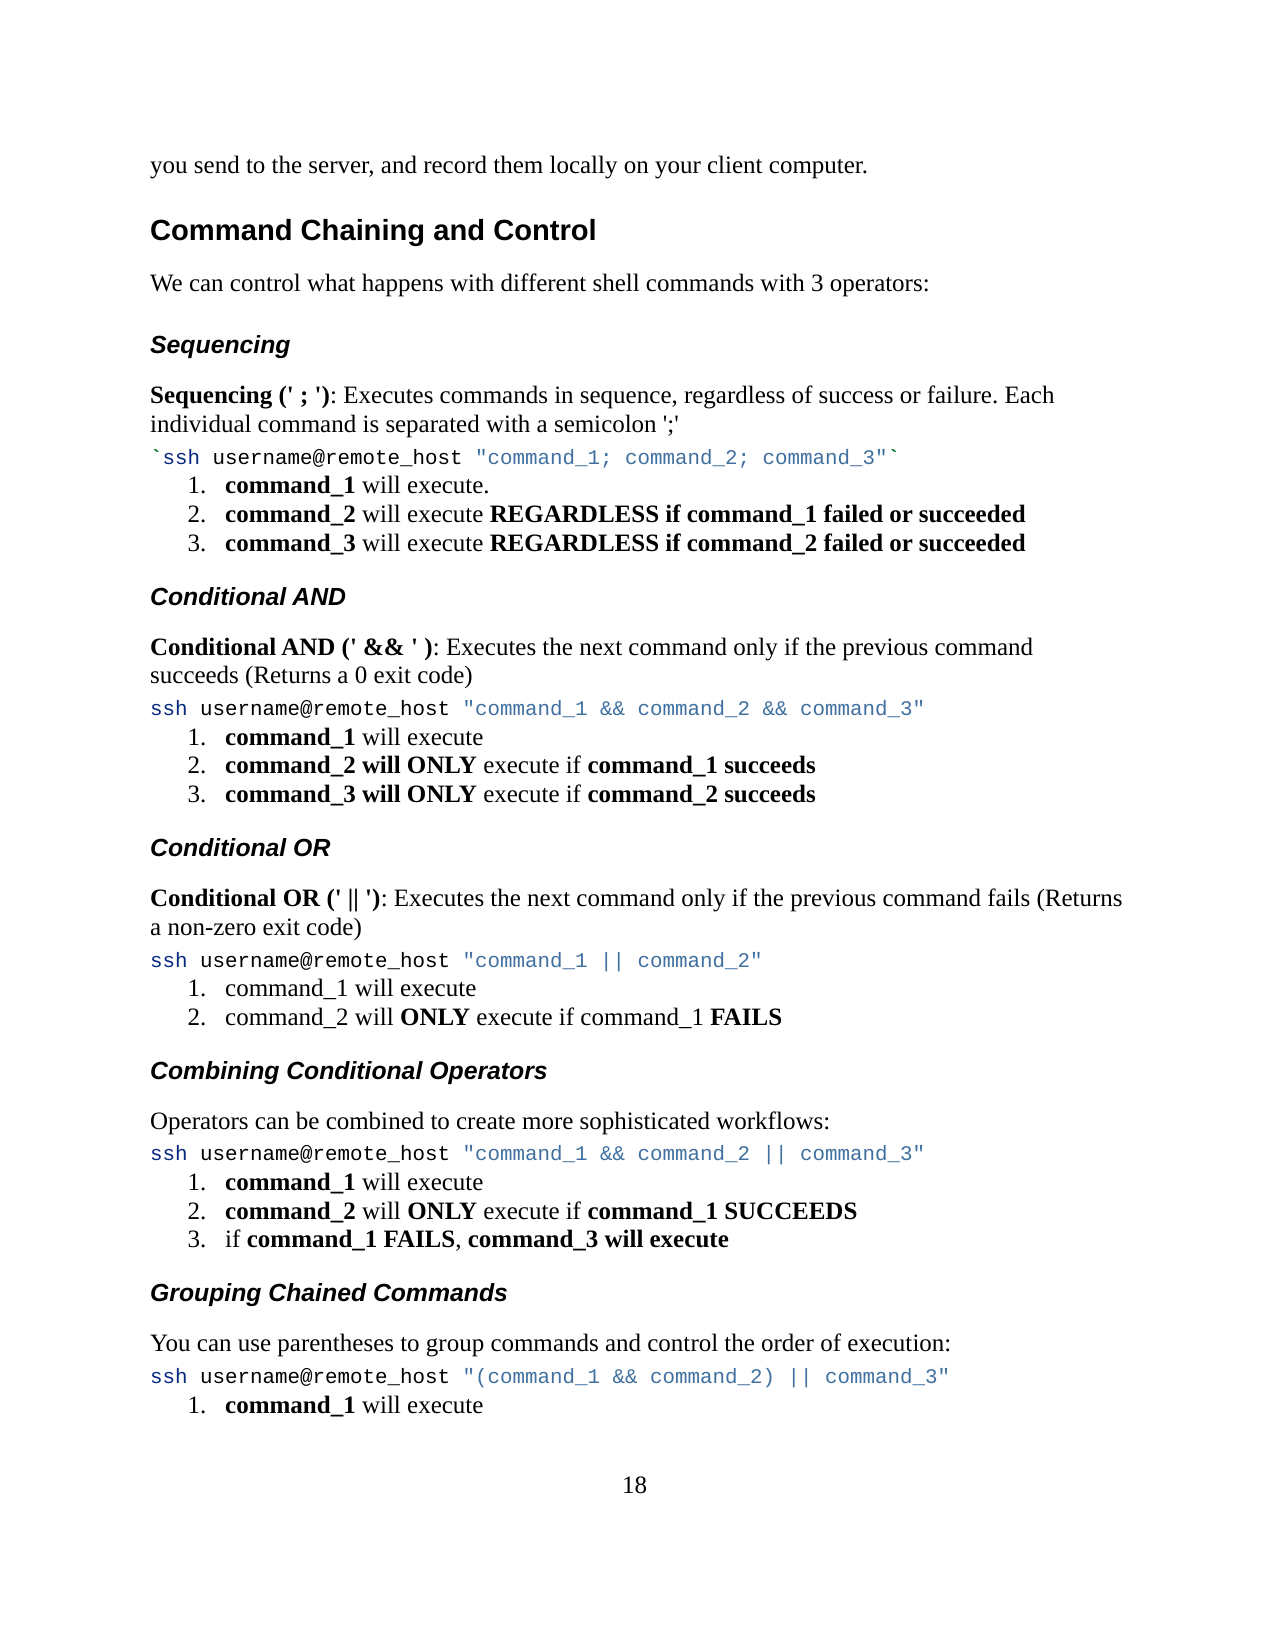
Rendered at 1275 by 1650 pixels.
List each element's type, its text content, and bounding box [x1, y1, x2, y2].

list command_1 will execute [187, 1390, 1125, 1418]
text We can control what happens with different shell commands with 3 operators: [150, 268, 1125, 296]
text ssh username@remote_host "command_1 && command_2 && command_3" [150, 698, 1125, 722]
text Conditional AND (' && ' ): Executes the next command only if the previous command succeeds (Returns a 0 exit code) [150, 632, 1125, 689]
list command_2 will ONLY execute if command_1 succeeds [187, 751, 1125, 779]
text you send to the server, and record them locally on your client computer. [150, 150, 1125, 179]
subtitle Combining Conditional Operators [150, 1056, 1125, 1084]
list command_2 will execute REGARDLESS if command_1 failed or succeeded [187, 499, 1125, 528]
list command_2 will ONLY execute if command_1 FAILS [187, 1002, 1125, 1031]
list command_1 will execute. [187, 471, 1125, 499]
subtitle Command Chaining and Control [150, 213, 1125, 246]
list command_1 will execute [187, 973, 1125, 1002]
list command_1 will execute [187, 1167, 1125, 1196]
list command_3 will ONLY execute if command_2 succeeds [187, 779, 1125, 808]
text `ssh username@remote_host "command_1; command_2; command_3"` [150, 447, 1125, 471]
subtitle Grouping Chained Commands [150, 1278, 1125, 1307]
list command_1 will execute [187, 722, 1125, 751]
text ssh username@remote_host "command_1 || command_2" [150, 949, 1125, 973]
list command_3 will execute REGARDLESS if command_2 failed or succeeded [187, 528, 1125, 557]
text Conditional OR (' || '): Executes the next command only if the previous command fails (Returns a non-zero exit code) [150, 883, 1125, 941]
subtitle Conditional OR [150, 833, 1125, 862]
subtitle Sequencing [150, 330, 1125, 359]
text Operators can be combined to create more sophisticated workflows: [150, 1106, 1125, 1134]
text ssh username@remote_host "(command_1 && command_2) || command_3" [150, 1366, 1125, 1390]
text Sequencing (' ; '): Executes commands in sequence, regardless of success or failure. Each individual command is separated with a semicolon ';' [150, 380, 1125, 438]
text You can use parentheses to group commands and control the order of execution: [150, 1328, 1125, 1357]
list command_2 will ONLY execute if command_1 SUCCEEDS [187, 1196, 1125, 1224]
text ssh username@remote_host "command_1 && command_2 || command_3" [150, 1143, 1125, 1167]
list if command_1 FAILS, command_3 will execute [187, 1224, 1125, 1253]
subtitle Conditional AND [150, 582, 1125, 610]
